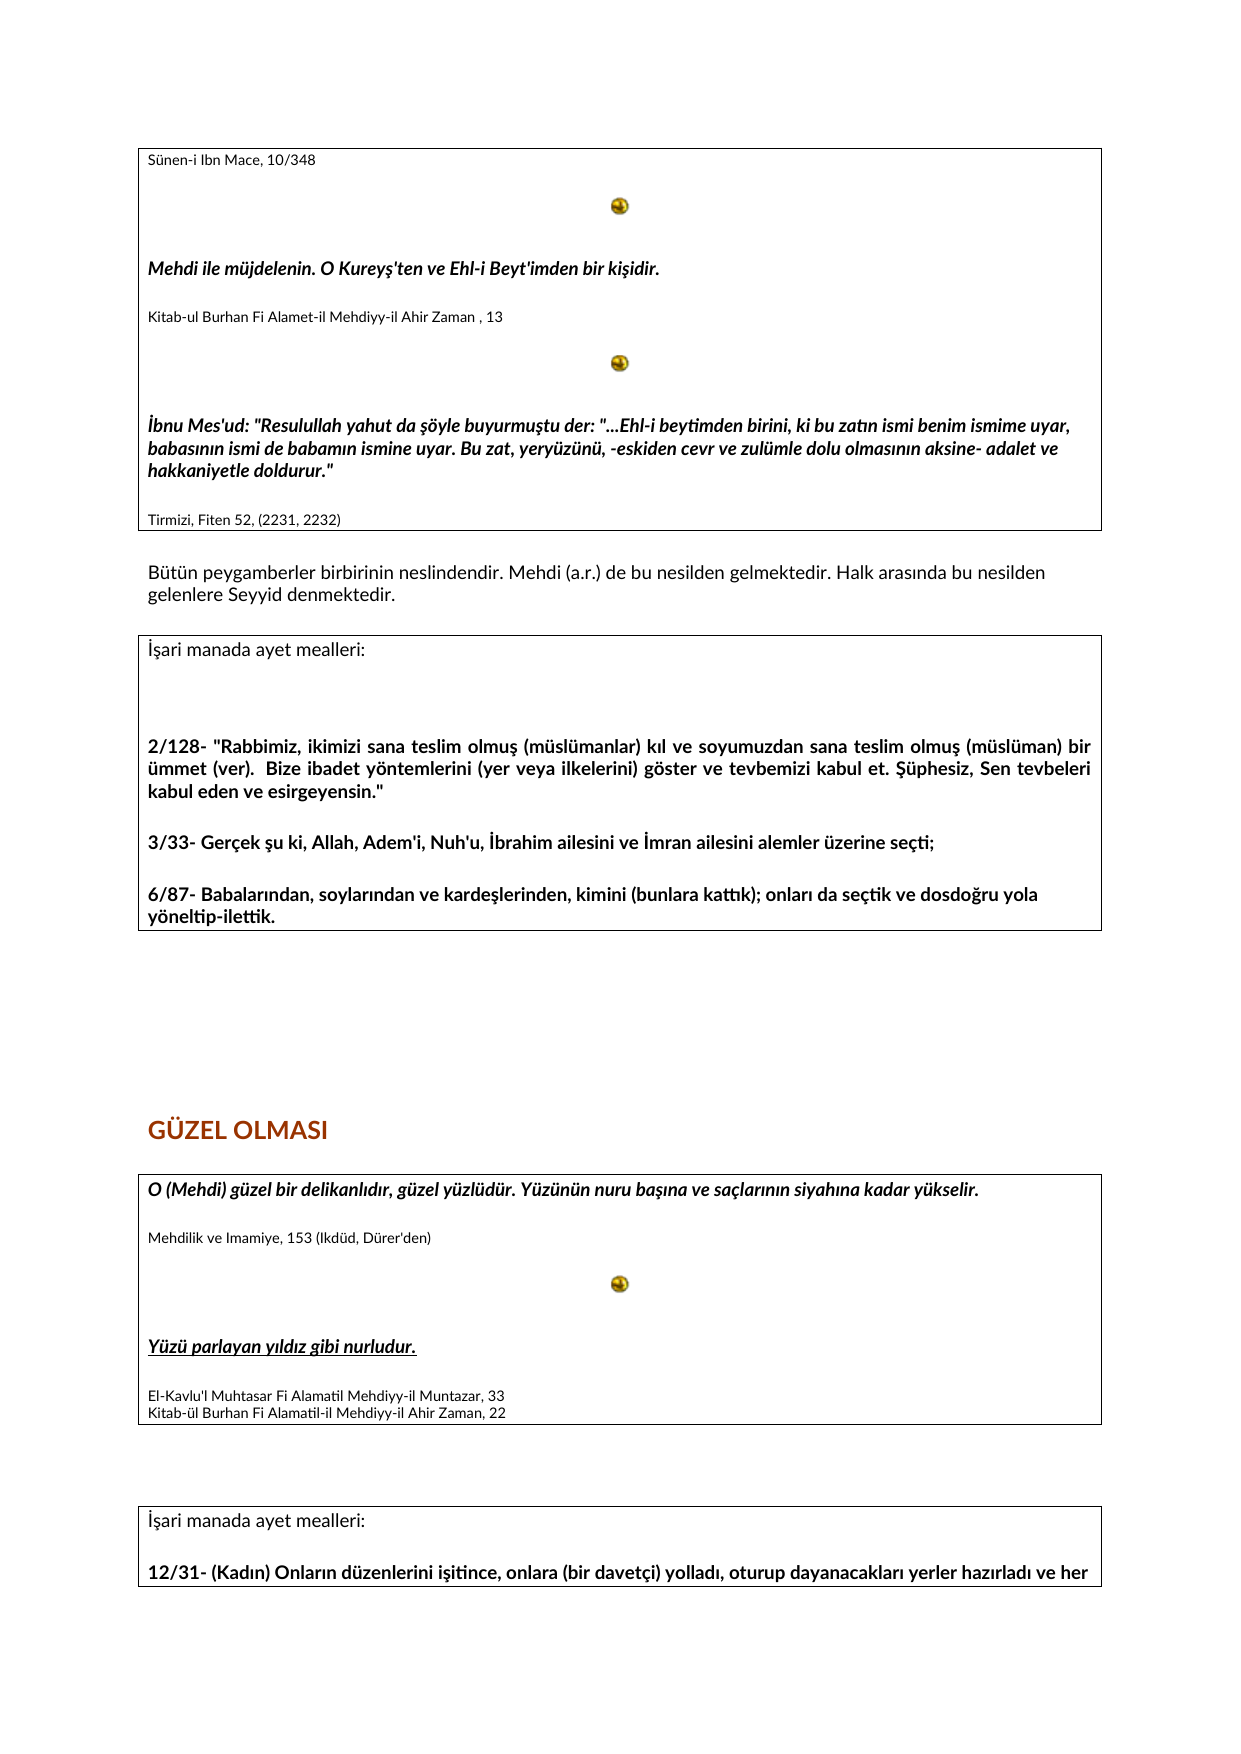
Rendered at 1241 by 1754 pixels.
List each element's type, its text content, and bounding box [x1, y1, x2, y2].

text Sünen-i Ibn Mace, 10/348 [139, 149, 1101, 168]
text İşari manada ayet mealleri: 12/31- (Kadın) Onların düzenlerini işitince, onlara (bir davetçi) yolladı, oturup dayanacakları yerler hazırladı ve her [139, 1507, 1101, 1586]
picture [610, 1275, 630, 1295]
picture [610, 355, 630, 374]
text O (Mehdi) güzel bir delikanlıdır, güzel yüzlüdür. Yüzünün nuru başına ve saçlarının siyahına kadar yükselir. [139, 1175, 1101, 1200]
text 2/128- "Rabbimiz, ikimizi sana teslim olmuş (müslümanlar) kıl ve soyumuzdan sana teslim olmuş (müslüman) bir ümmet (ver). Bize ibadet yöntemlerini (yer veya ilkelerini) göster ve tevbemizi kabul et. Şüphesiz, Sen tevbeleri kabul eden ve esirgeyensin." [139, 686, 1101, 802]
text Mehdilik ve Imamiye, 153 (Ikdüd, Dürer'den) [139, 1226, 1101, 1247]
text 6/87- Babalarından, soylarından ve kardeşlerinden, kimini (bunlara kattık); onları da seçtik ve dosdoğru yola yöneltip-ilettik. [139, 880, 1101, 930]
text El-Kavlu'l Muhtasar Fi Alamatil Mehdiyy-il Muntazar, 33 Kitab-ül Burhan Fi Alamatil-il Mehdiyy-il Ahir Zaman, 22 [139, 1383, 1101, 1424]
picture [610, 197, 630, 217]
text İşari manada ayet mealleri: [139, 636, 1101, 660]
text Bütün peygamberler birbirinin neslindendir. Mehdi (a.r.) de bu nesilden gelmektedir. Halk arasında bu nesilden gelenlere Seyyid denmektedir. [148, 561, 1093, 606]
text Kitab-ul Burhan Fi Alamet-il Mehdiyy-il Ahir Zaman , 13 [139, 305, 1101, 326]
text Tirmizi, Fiten 52, (2231, 2232) [139, 508, 1101, 530]
text Mehdi ile müjdelenin. O Kureyş'ten ve Ehl-i Beyt'imden bir kişidir. [139, 253, 1101, 279]
text 3/33- Gerçek şu ki, Allah, Adem'i, Nuh'u, İbrahim ailesini ve İmran ailesini alemler üzerine seçti; [139, 828, 1101, 854]
text İbnu Mes'ud: "Resulullah yahut da şöyle buyurmuştu der: "...Ehl-i beytimden birini, ki bu zatın ismi benim ismime uyar, babasının ismi de babamın ismine uyar. Bu zat, yeryüzünü, -eskiden cevr ve zulümle dolu olmasının aksine- adalet ve hakkaniyetle doldurur." [139, 411, 1101, 482]
text GÜZEL OLMASI [148, 1115, 1093, 1145]
text Yüzü parlayan yıldız gibi nurludur. [139, 1332, 1101, 1357]
